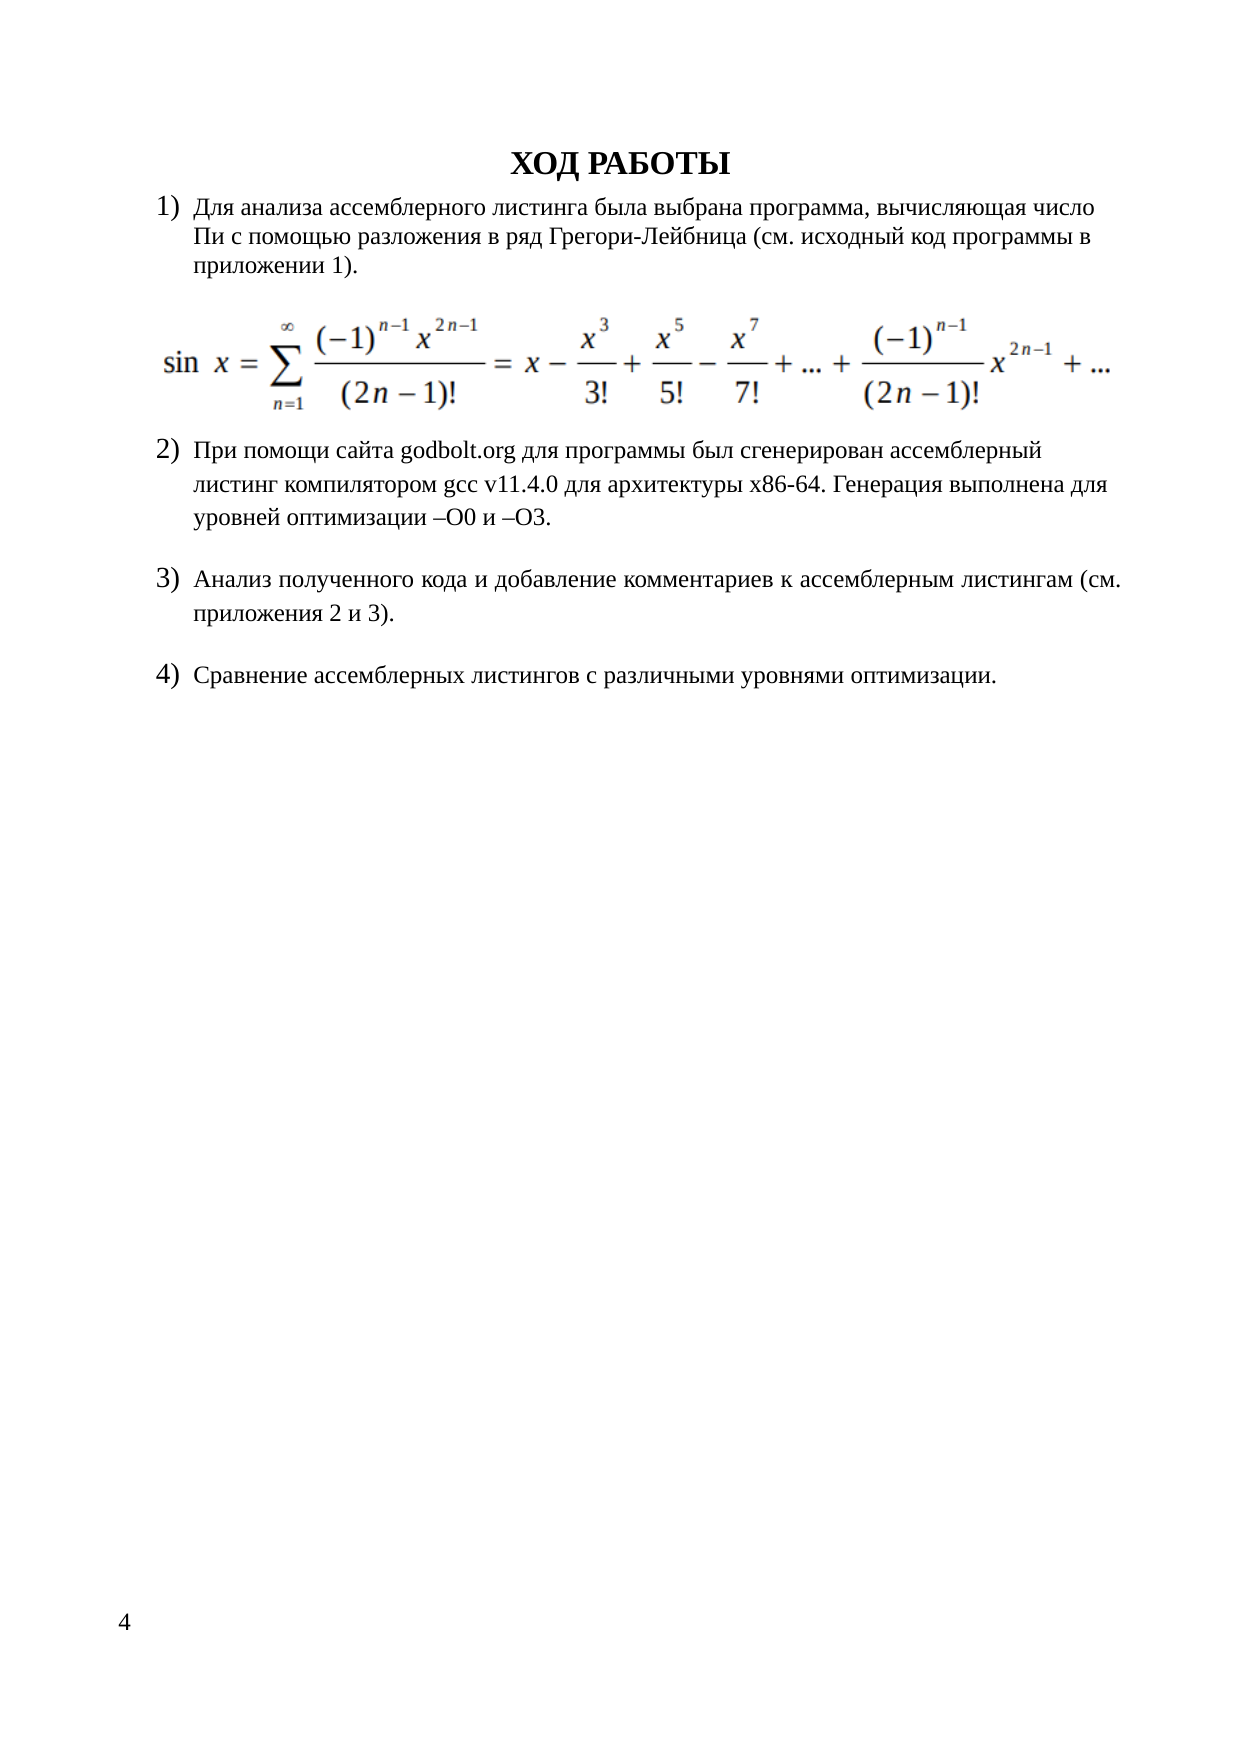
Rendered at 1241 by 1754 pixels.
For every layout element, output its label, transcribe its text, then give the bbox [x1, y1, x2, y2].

list При помощи сайта godbolt.org для программы был сгенерирован ассемблерный листинг компилятором gcc v11.4.0 для архитектуры x86-64. Генерация выполнена для уровней оптимизации –O0 и –O3. [156, 427, 1122, 531]
subtitle ХОД РАБОТЫ [118, 143, 1122, 181]
list Анализ полученного кода и добавление комментариев к ассемблерным листингам (см. приложения 2 и 3). [156, 560, 1122, 627]
list Сравнение ассемблерных листингов с различными уровнями оптимизации. [156, 656, 1122, 689]
list Для анализа ассемблерного листинга была выбрана программа, вычисляющая число Пи с помощью разложения в ряд Грегори-Лейбница (см. исходный код программы в приложении 1). [156, 188, 1122, 279]
picture [155, 299, 1123, 427]
